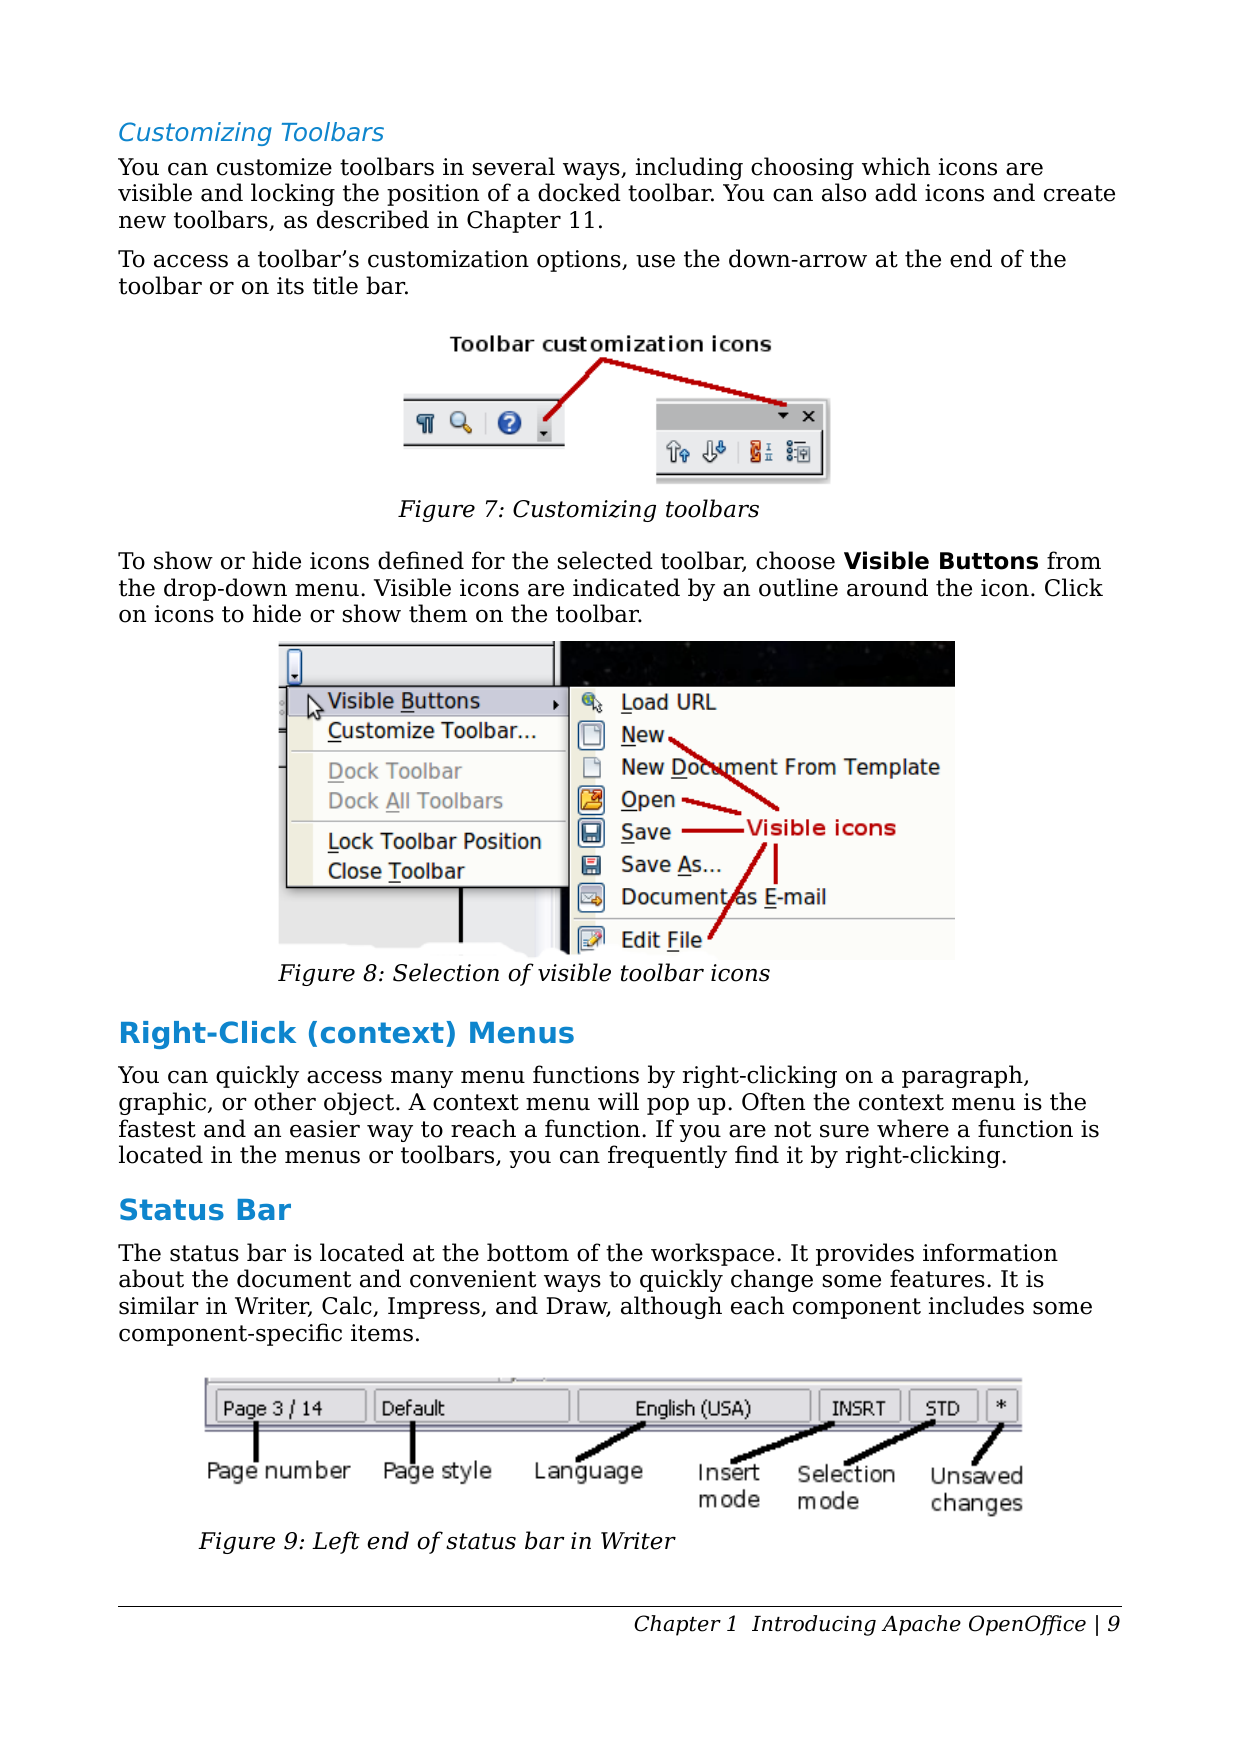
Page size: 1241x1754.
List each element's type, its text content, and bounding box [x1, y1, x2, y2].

text Figure 9: Left end of status bar in Writer [199, 1528, 1034, 1555]
picture [278, 641, 955, 960]
picture [198, 1371, 1035, 1522]
text Figure 7: Customizing toolbars [398, 496, 834, 523]
subtitle Status Bar [118, 1193, 1122, 1227]
text Figure 8: Selection of visible toolbar icons [278, 960, 954, 987]
picture [398, 324, 835, 490]
text To access a toolbar’s customization options, use the down-arrow at the end of the toolbar or on its title bar. [118, 246, 1122, 299]
text To show or hide icons defined for the selected toolbar, choose Visible Buttons from the drop-down menu. Visible icons are indicated by an outline around the icon. Click on icons to hide or show them on the toolbar. [118, 548, 1122, 628]
text You can quickly access many menu functions by right-clicking on a paragraph, graphic, or other object. A context menu will pop up. Often the context menu is the fastest and an easier way to reach a function. If you are not sure where a function is located in the menus or toolbars, you can frequently find it by right-clicking. [118, 1063, 1122, 1169]
text The status bar is located at the bottom of the workspace. It provides information about the document and convenient ways to quickly change some features. It is similar in Writer, Calc, Impress, and Draw, although each component includes some component-specific items. [118, 1240, 1122, 1347]
subtitle Customizing Toolbars [118, 118, 1122, 147]
text You can customize toolbars in several ways, including choosing which icons are visible and locking the position of a docked toolbar. You can also add icons and create new toolbars, as described in Chapter 11. [118, 154, 1122, 234]
subtitle Right-Click (context) Menus [118, 1016, 1122, 1050]
